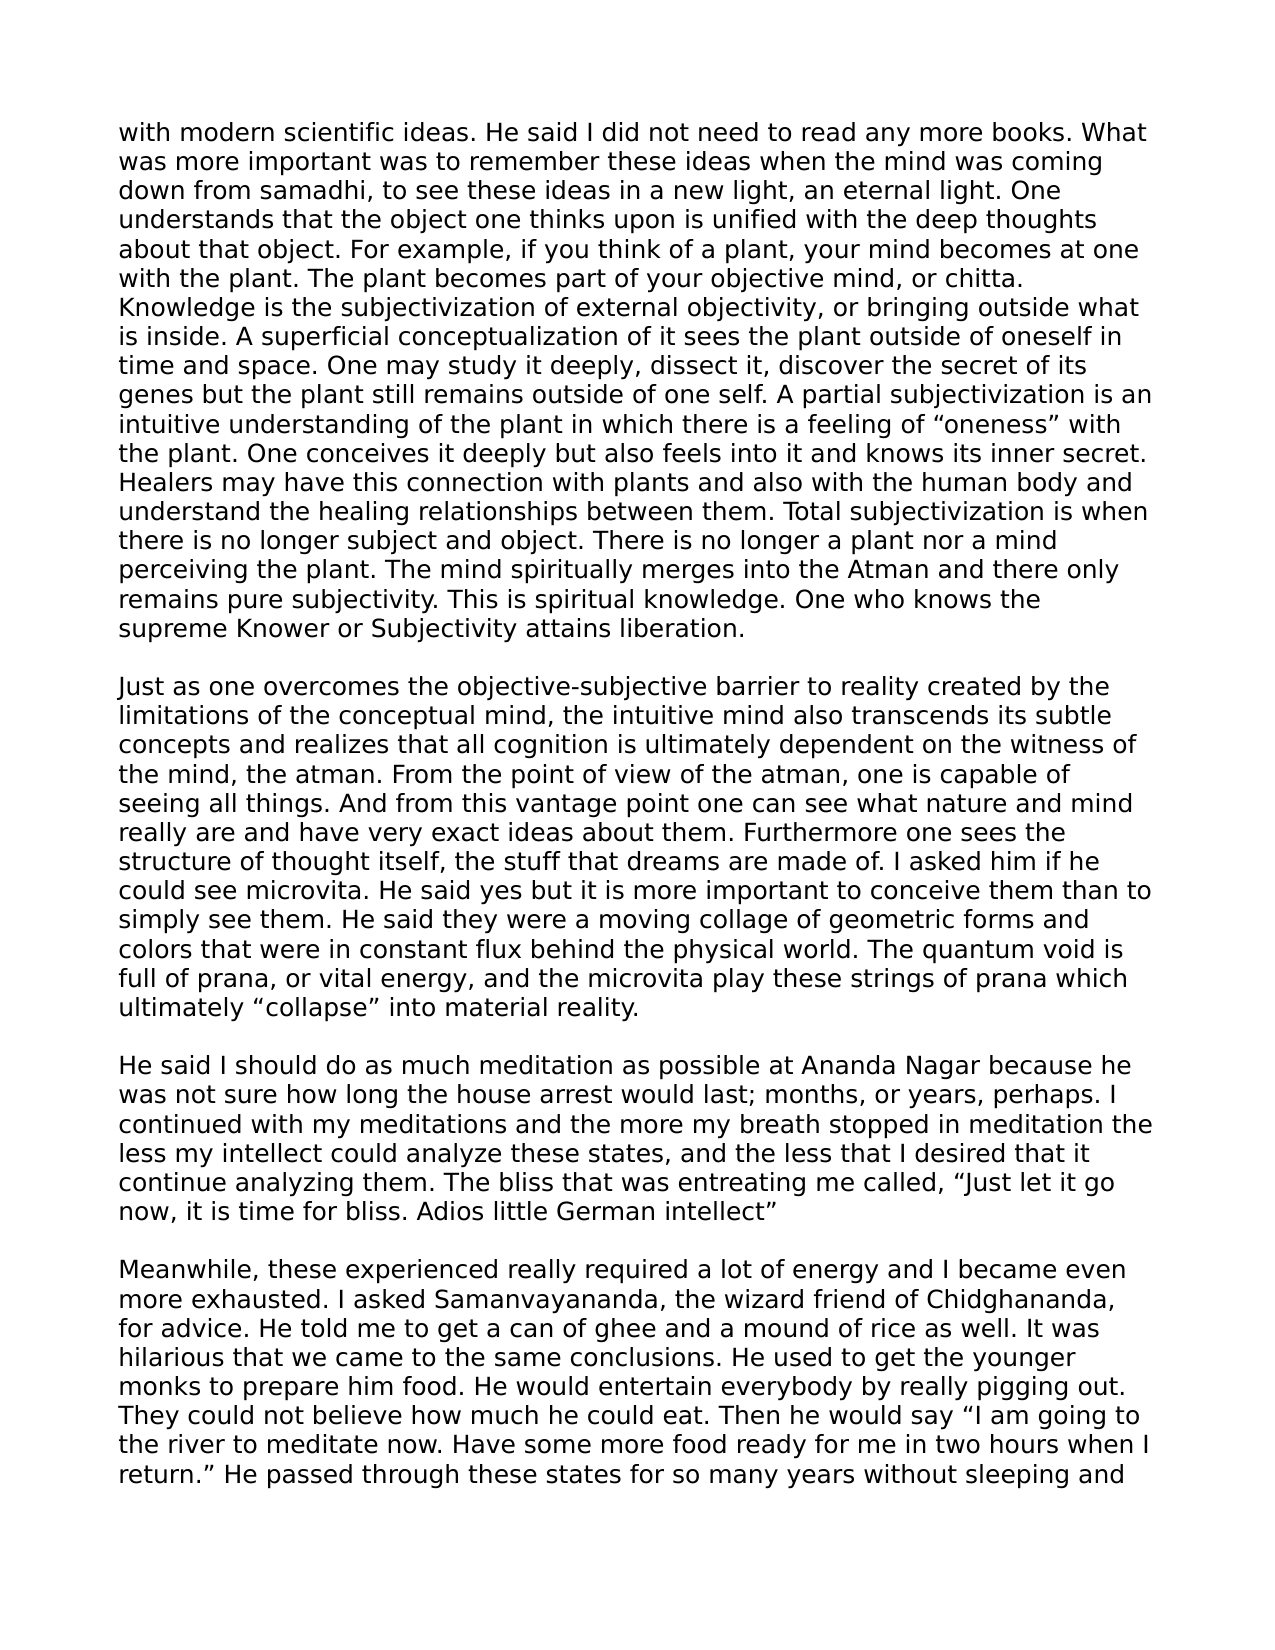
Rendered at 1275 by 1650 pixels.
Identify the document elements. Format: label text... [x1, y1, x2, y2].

text with modern scientific ideas. He said I did not need to read any more books. What was more important was to remember these ideas when the mind was coming down from samadhi, to see these ideas in a new light, an eternal light. One understands that the object one thinks upon is unified with the deep thoughts about that object. For example, if you think of a plant, your mind becomes at one with the plant. The plant becomes part of your objective mind, or chitta. Knowledge is the subjectivization of external objectivity, or bringing outside what is inside. A superficial conceptualization of it sees the plant outside of oneself in time and space. One may study it deeply, dissect it, discover the secret of its genes but the plant still remains outside of one self. A partial subjectivization is an intuitive understanding of the plant in which there is a feeling of “oneness” with the plant. One conceives it deeply but also feels into it and knows its inner secret. Healers may have this connection with plants and also with the human body and understand the healing relationships between them. Total subjectivization is when there is no longer subject and object. There is no longer a plant nor a mind perceiving the plant. The mind spiritually merges into the Atman and there only remains pure subjectivity. This is spiritual knowledge. One who knows the supreme Knower or Subjectivity attains liberation. Just as one overcomes the objective-subjective barrier to reality created by the limitations of the conceptual mind, the intuitive mind also transcends its subtle concepts and realizes that all cognition is ultimately dependent on the witness of the mind, the atman. From the point of view of the atman, one is capable of seeing all things. And from this vantage point one can see what nature and mind really are and have very exact ideas about them. Furthermore one sees the structure of thought itself, the stuff that dreams are made of. I asked him if he could see microvita. He said yes but it is more important to conceive them than to simply see them. He said they were a moving collage of geometric forms and colors that were in constant flux behind the physical world. The quantum void is full of prana, or vital energy, and the microvita play these strings of prana which ultimately “collapse” into material reality. He said I should do as much meditation as possible at Ananda Nagar because he was not sure how long the house arrest would last; months, or years, perhaps. I continued with my meditations and the more my breath stopped in meditation the less my intellect could analyze these states, and the less that I desired that it continue analyzing them. The bliss that was entreating me called, “Just let it go now, it is time for bliss. Adios little German intellect” Meanwhile, these experienced really required a lot of energy and I became even more exhausted. I asked Samanvayananda, the wizard friend of Chidghananda, for advice. He told me to get a can of ghee and a mound of rice as well. It was hilarious that we came to the same conclusions. He used to get the younger monks to prepare him food. He would entertain everybody by really pigging out. They could not believe how much he could eat. Then he would say “I am going to the river to meditate now. Have some more food ready for me in two hours when I return.” He passed through these states for so many years without sleeping and [118, 118, 1157, 1489]
